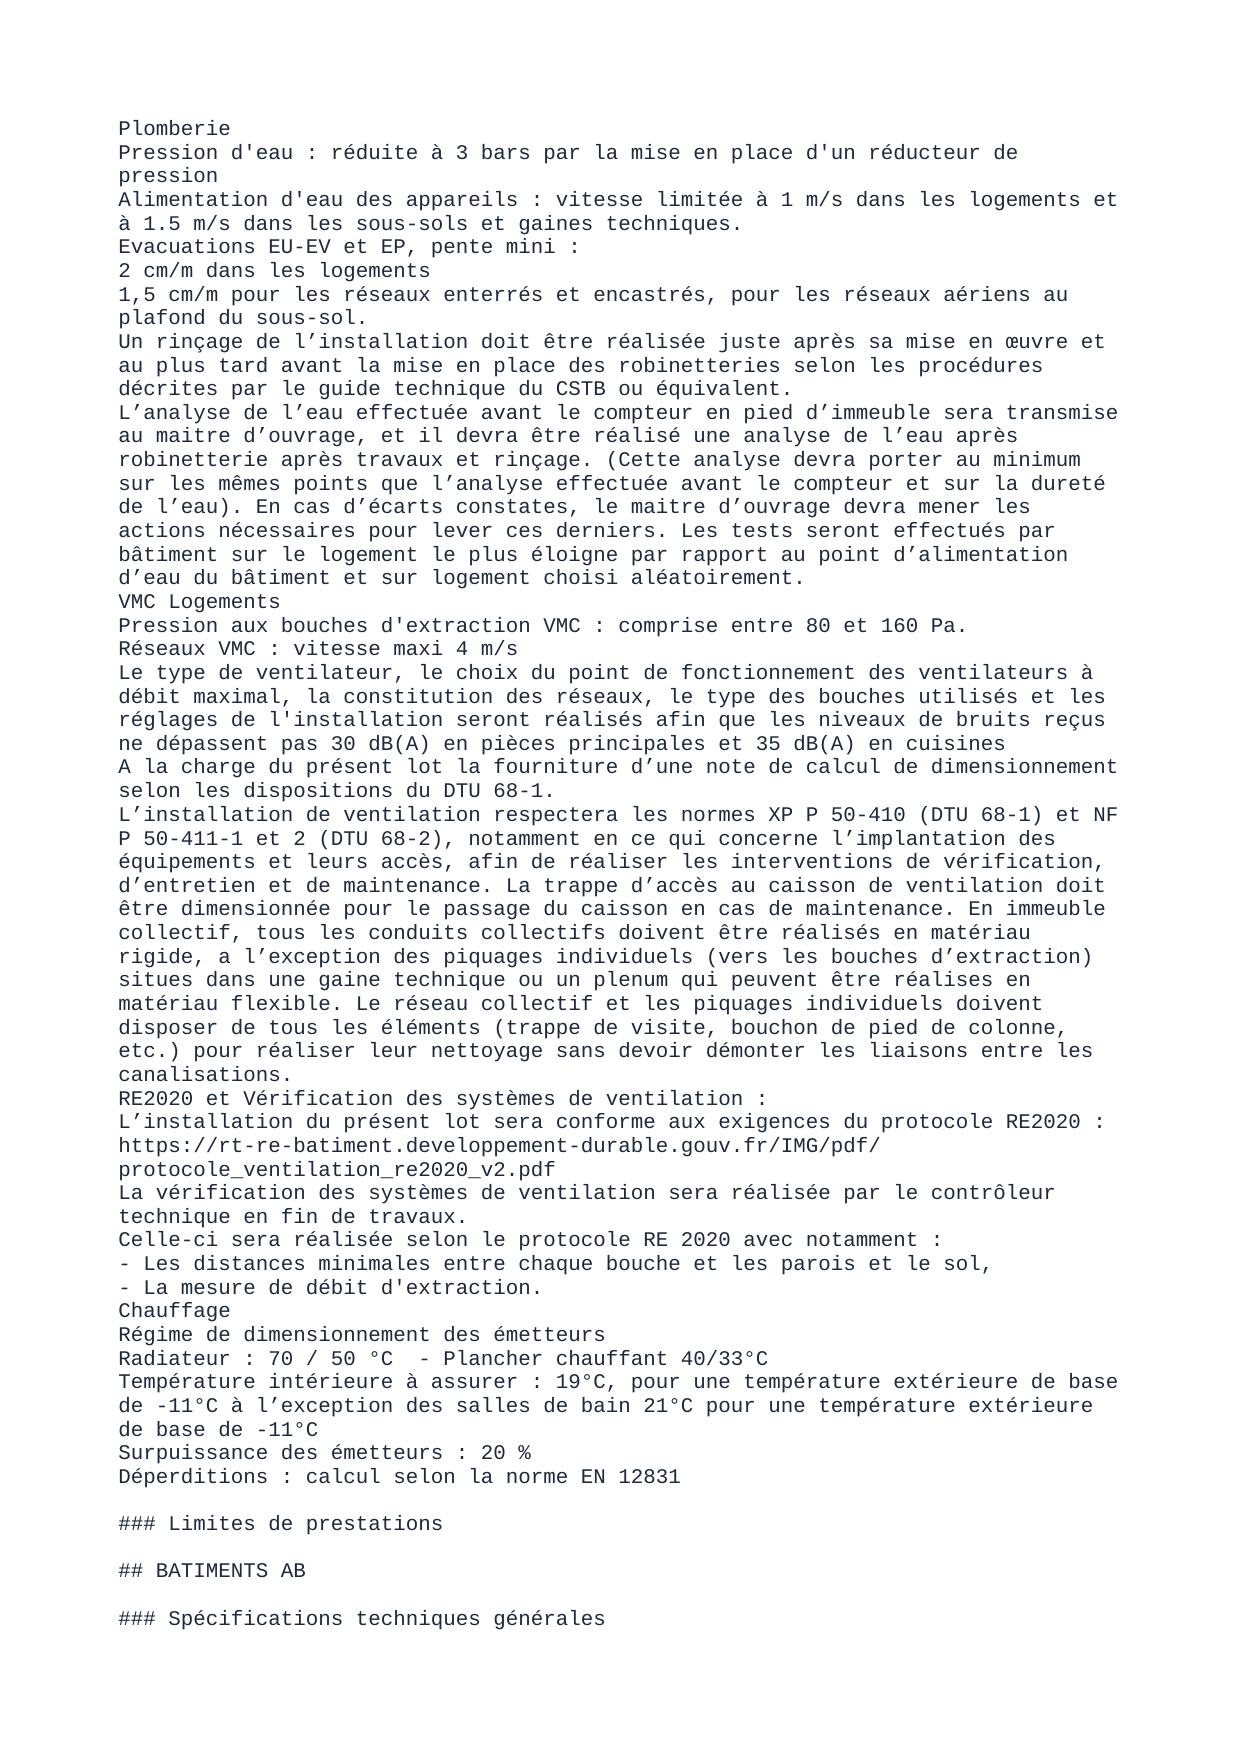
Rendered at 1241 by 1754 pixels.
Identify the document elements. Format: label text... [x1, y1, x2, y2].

text Régime de dimensionnement des émetteurs [118, 1324, 1122, 1348]
text Température intérieure à assurer : 19°C, pour une température extérieure de base de -11°C à l’exception des salles de bain 21°C pour une température extérieure de base de -11°C [118, 1371, 1122, 1442]
text Evacuations EU-EV et EP, pente mini : [118, 236, 1122, 260]
text https://rt-re-batiment.developpement-durable.gouv.fr/IMG/pdf/protocole_ventilation_re2020_v2.pdf [118, 1135, 1122, 1182]
text Plomberie [118, 118, 1122, 142]
text ### Limites de prestations [118, 1513, 1122, 1537]
text Pression aux bouches d'extraction VMC : comprise entre 80 et 160 Pa. [118, 615, 1122, 638]
text ## BATIMENTS AB [118, 1561, 1122, 1584]
text - La mesure de débit d'extraction. [118, 1277, 1122, 1300]
text Réseaux VMC : vitesse maxi 4 m/s [118, 638, 1122, 662]
text 1,5 cm/m pour les réseaux enterrés et encastrés, pour les réseaux aériens au plafond du sous-sol. [118, 284, 1122, 331]
text RE2020 et Vérification des systèmes de ventilation : [118, 1088, 1122, 1111]
text La vérification des systèmes de ventilation sera réalisée par le contrôleur technique en fin de travaux. [118, 1182, 1122, 1229]
text L’installation du présent lot sera conforme aux exigences du protocole RE2020 : [118, 1111, 1122, 1135]
text Déperditions : calcul selon la norme EN 12831 [118, 1466, 1122, 1489]
text Surpuissance des émetteurs : 20 % [118, 1442, 1122, 1466]
text L’installation de ventilation respectera les normes XP P 50-410 (DTU 68-1) et NF P 50-411-1 et 2 (DTU 68-2), notamment en ce qui concerne l’implantation des équipements et leurs accès, afin de réaliser les interventions de vérification, d’entretien et de maintenance. La trappe d’accès au caisson de ventilation doit être dimensionnée pour le passage du caisson en cas de maintenance. En immeuble collectif, tous les conduits collectifs doivent être réalisés en matériau rigide, a l’exception des piquages individuels (vers les bouches d’extraction) situes dans une gaine technique ou un plenum qui peuvent être réalises en matériau flexible. Le réseau collectif et les piquages individuels doivent disposer de tous les éléments (trappe de visite, bouchon de pied de colonne, etc.) pour réaliser leur nettoyage sans devoir démonter les liaisons entre les canalisations. [118, 804, 1122, 1088]
text A la charge du présent lot la fourniture d’une note de calcul de dimensionnement selon les dispositions du DTU 68-1. [118, 757, 1122, 804]
text Celle-ci sera réalisée selon le protocole RE 2020 avec notamment : [118, 1229, 1122, 1253]
text Chauffage [118, 1300, 1122, 1324]
text Alimentation d'eau des appareils : vitesse limitée à 1 m/s dans les logements et à 1.5 m/s dans les sous-sols et gaines techniques. [118, 189, 1122, 236]
text Un rinçage de l’installation doit être réalisée juste après sa mise en œuvre et au plus tard avant la mise en place des robinetteries selon les procédures décrites par le guide technique du CSTB ou équivalent. [118, 331, 1122, 402]
text Pression d'eau : réduite à 3 bars par la mise en place d'un réducteur de pression [118, 142, 1122, 189]
text L’analyse de l’eau effectuée avant le compteur en pied d’immeuble sera transmise au maitre d’ouvrage, et il devra être réalisé une analyse de l’eau après robinetterie après travaux et rinçage. (Cette analyse devra porter au minimum sur les mêmes points que l’analyse effectuée avant le compteur et sur la dureté de l’eau). En cas d’écarts constates, le maitre d’ouvrage devra mener les actions nécessaires pour lever ces derniers. Les tests seront effectués par bâtiment sur le logement le plus éloigne par rapport au point d’alimentation d’eau du bâtiment et sur logement choisi aléatoirement. [118, 402, 1122, 591]
text Radiateur : 70 / 50 °C - Plancher chauffant 40/33°C [118, 1348, 1122, 1371]
text ### Spécifications techniques générales [118, 1608, 1122, 1631]
text Le type de ventilateur, le choix du point de fonctionnement des ventilateurs à débit maximal, la constitution des réseaux, le type des bouches utilisés et les réglages de l'installation seront réalisés afin que les niveaux de bruits reçus ne dépassent pas 30 dB(A) en pièces principales et 35 dB(A) en cuisines [118, 662, 1122, 757]
text VMC Logements [118, 591, 1122, 615]
text 2 cm/m dans les logements [118, 260, 1122, 284]
text - Les distances minimales entre chaque bouche et les parois et le sol, [118, 1253, 1122, 1277]
